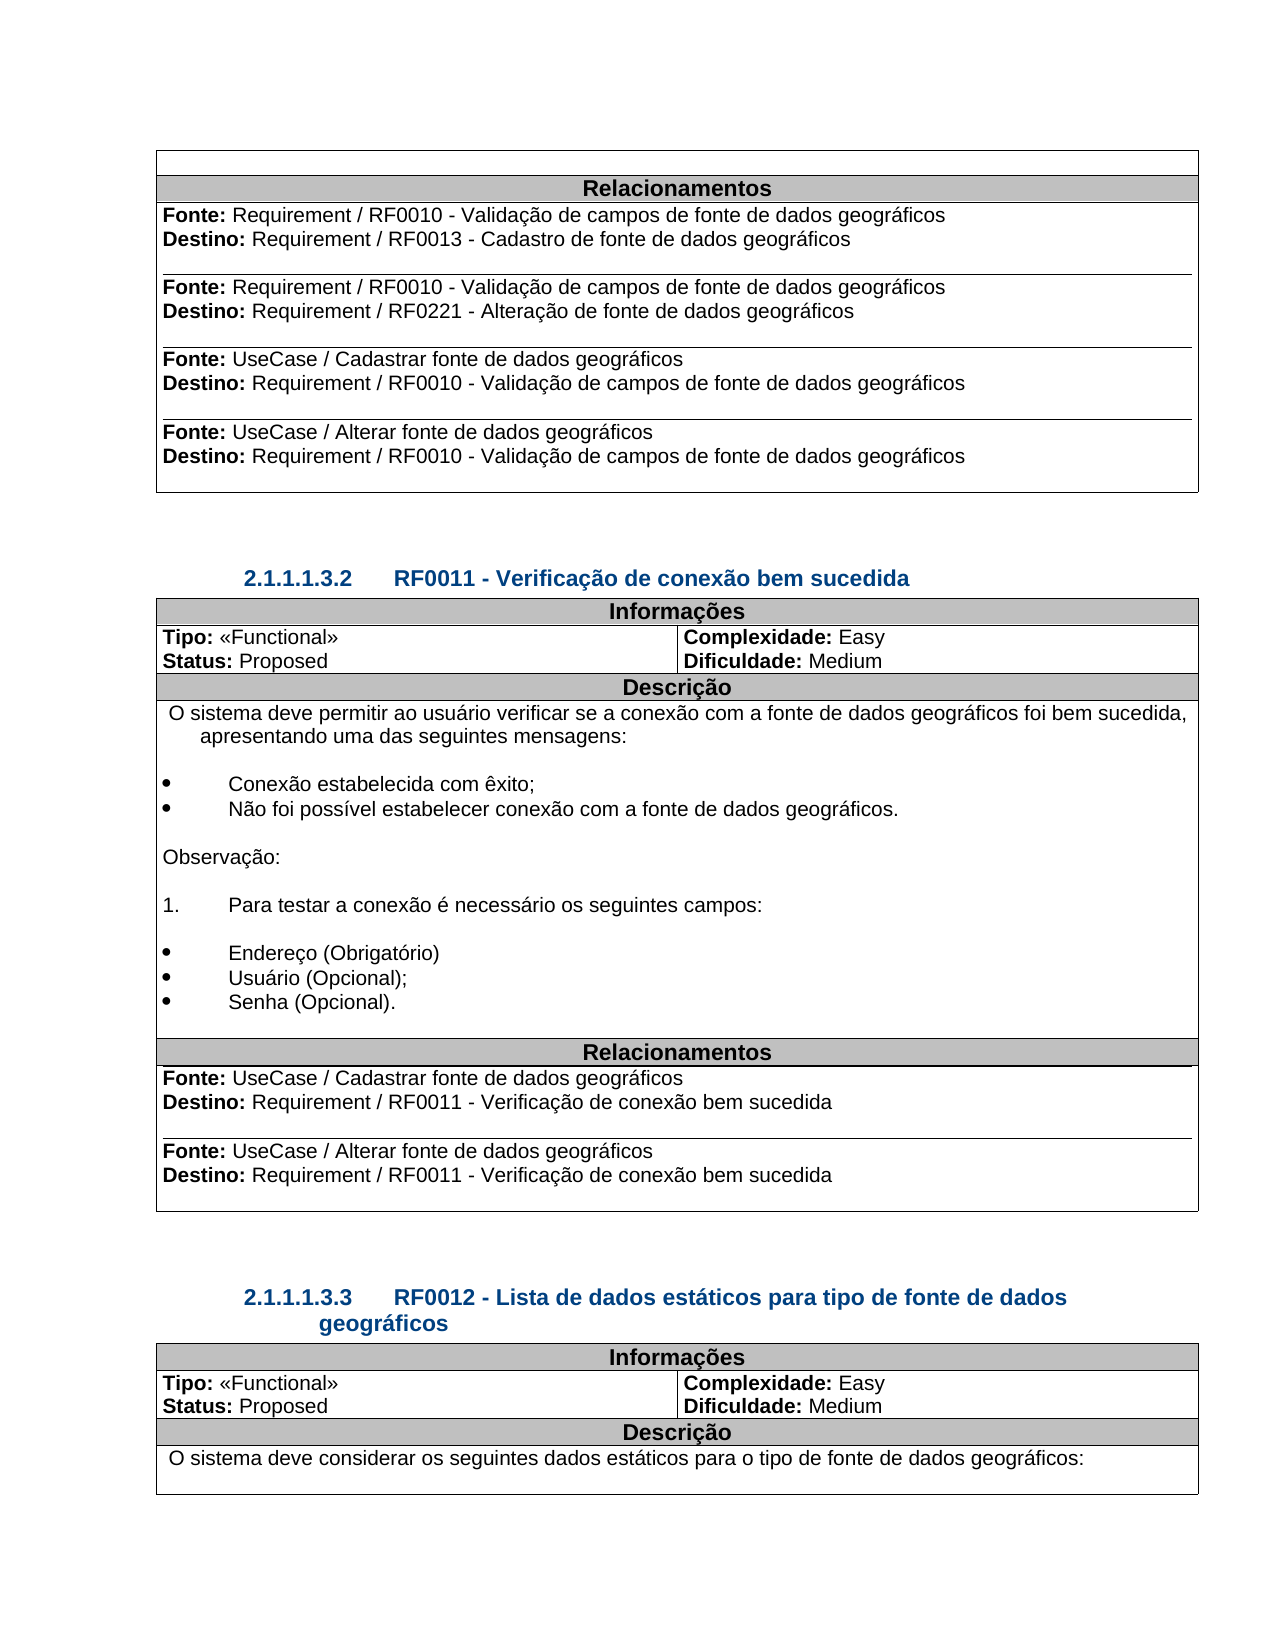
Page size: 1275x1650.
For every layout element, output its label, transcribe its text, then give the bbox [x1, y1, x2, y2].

list RF0012 - Lista de dados estáticos para tipo de fonte de dados geográficos [244, 1284, 1125, 1337]
table_cell Complexidade: Easy Dificuldade: Medium [678, 626, 1198, 673]
table_cell Fonte: UseCase / Cadastrar fonte de dados geográficos Destino: Requirement / RF0010 - Validação de campos de fonte de dados geográficos [163, 348, 1192, 419]
table_cell Fonte: UseCase / Alterar fonte de dados geográficos Destino: Requirement / RF0010 - Validação de campos de fonte de dados geográficos [163, 420, 1192, 491]
table_cell [1192, 1066, 1198, 1211]
table_cell Relacionamentos [157, 176, 1198, 201]
table_cell Relacionamentos [157, 1039, 1198, 1065]
table_header Fonte: UseCase / Cadastrar fonte de dados geográficos Destino: Requirement / RF0011 - Verificação de conexão bem sucedida [163, 1067, 1192, 1138]
table_cell [157, 1066, 163, 1211]
table_header Informações [157, 1344, 1198, 1370]
table_header Fonte: Requirement / RF0010 - Validação de campos de fonte de dados geográficos Destino: Requirement / RF0013 - Cadastro de fonte de dados geográficos [163, 203, 1192, 274]
table_cell Descrição [157, 1419, 1198, 1445]
table_cell [157, 151, 1198, 174]
table_cell Tipo: «Functional» Status: Proposed [157, 1371, 677, 1418]
table_cell Fonte: Requirement / RF0010 - Validação de campos de fonte de dados geográficos Destino: Requirement / RF0221 - Alteração de fonte de dados geográficos [163, 275, 1192, 347]
table_header Informações [157, 599, 1198, 624]
table_cell O sistema deve considerar os seguintes dados estáticos para o tipo de fonte de dados geográficos: INTERNA; EXTERNA. [157, 1446, 1198, 1494]
table_cell O sistema deve permitir ao usuário verificar se a conexão com a fonte de dados geográficos foi bem sucedida, apresentando uma das seguintes mensagens: Conexão estabelecida com êxito; Não foi possível estabelecer conexão com a fonte de dados geográficos. Observação: Para testar a conexão é necessário os seguintes campos: Endereço (Obrigatório) Usuário (Opcional); Senha (Opcional). [157, 701, 1198, 1038]
table_cell Tipo: «Functional» Status: Proposed [157, 626, 677, 673]
table_cell [157, 203, 1198, 492]
list RF0011 - Verificação de conexão bem sucedida [244, 565, 1125, 591]
table_cell Complexidade: Easy Dificuldade: Medium [678, 1371, 1198, 1418]
table_cell Descrição [157, 674, 1198, 700]
table_cell Fonte: UseCase / Alterar fonte de dados geográficos Destino: Requirement / RF0011 - Verificação de conexão bem sucedida [163, 1139, 1192, 1211]
